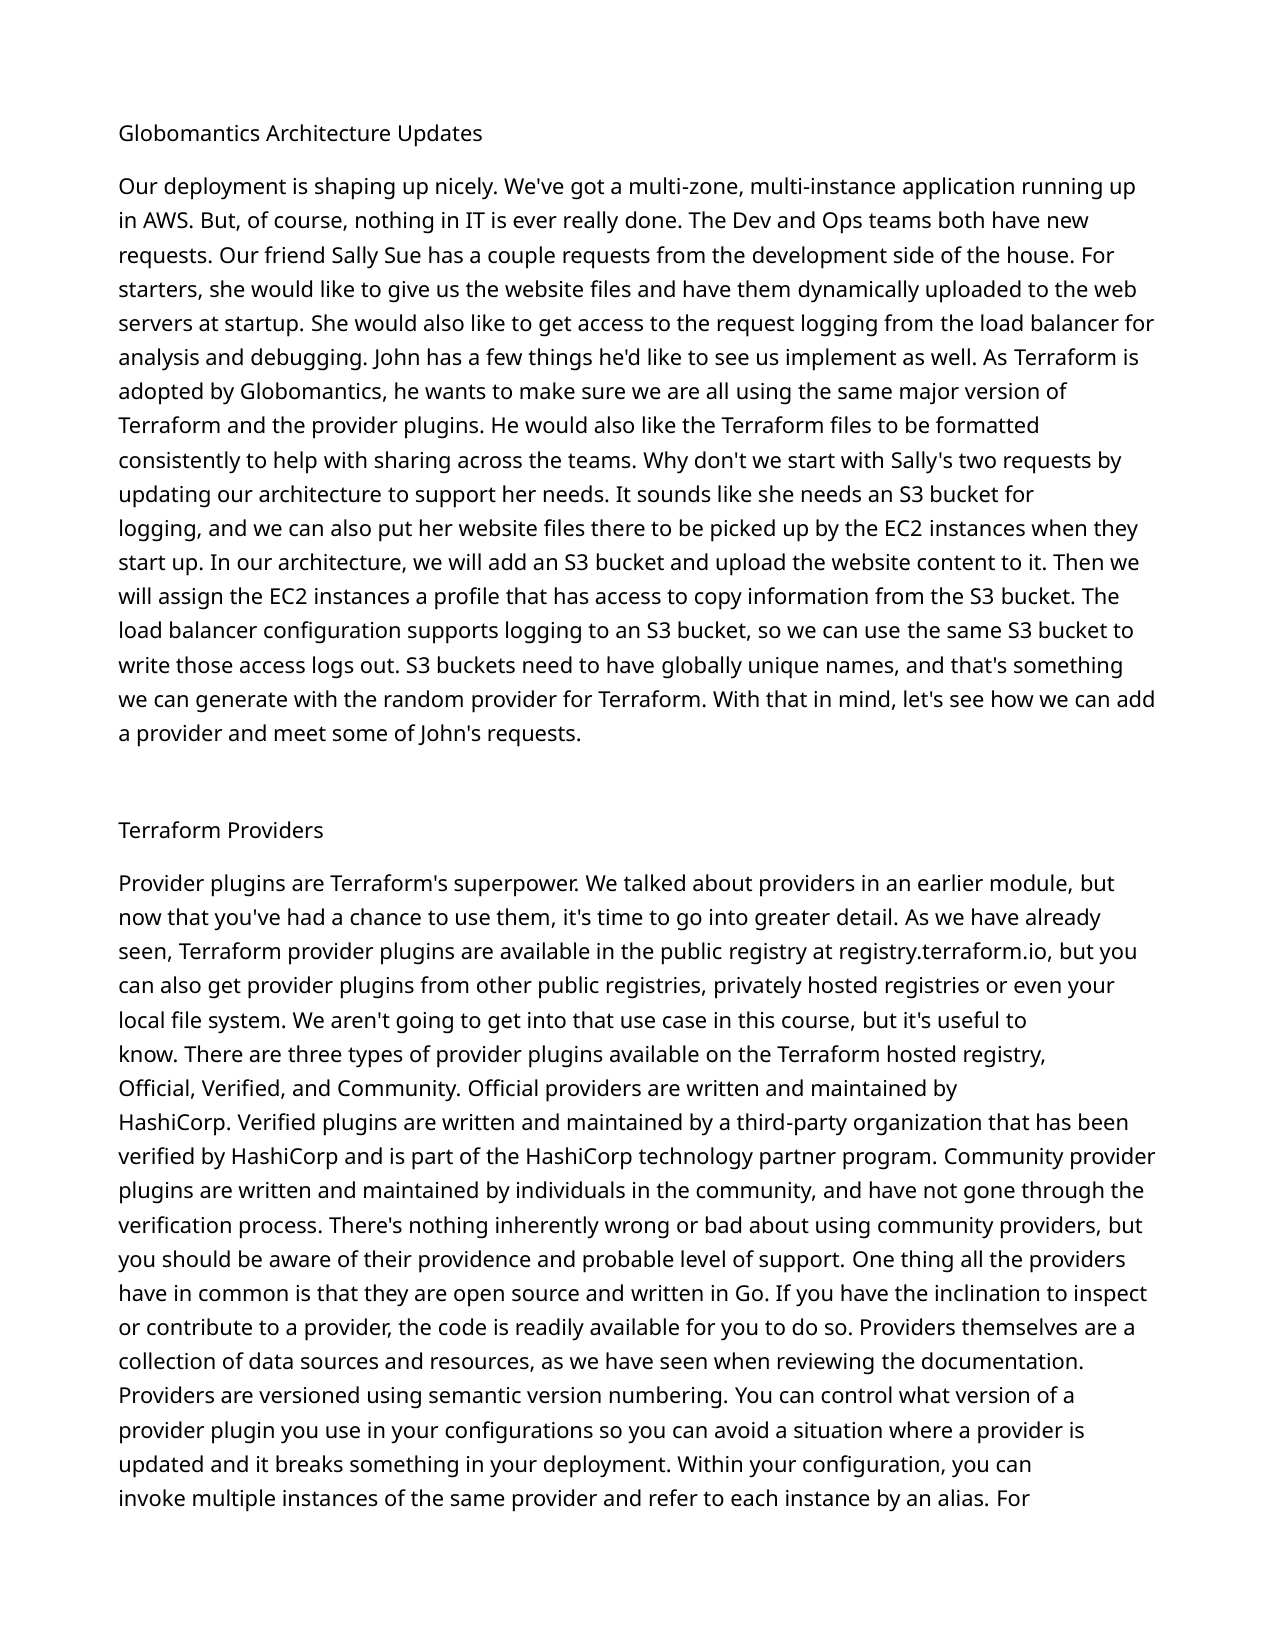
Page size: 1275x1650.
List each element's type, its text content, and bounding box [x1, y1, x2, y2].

text Our deployment is shaping up nicely. We've got a multi‑zone, multi‑instance application running up in AWS. But, of course, nothing in IT is ever really done. The Dev and Ops teams both have new requests. Our friend Sally Sue has a couple requests from the development side of the house. For starters, she would like to give us the website files and have them dynamically uploaded to the web servers at startup. She would also like to get access to the request logging from the load balancer for analysis and debugging. John has a few things he'd like to see us implement as well. As Terraform is adopted by Globomantics, he wants to make sure we are all using the same major version of Terraform and the provider plugins. He would also like the Terraform files to be formatted consistently to help with sharing across the teams. Why don't we start with Sally's two requests by updating our architecture to support her needs. It sounds like she needs an S3 bucket for logging, and we can also put her website files there to be picked up by the EC2 instances when they start up. In our architecture, we will add an S3 bucket and upload the website content to it. Then we will assign the EC2 instances a profile that has access to copy information from the S3 bucket. The load balancer configuration supports logging to an S3 bucket, so we can use the same S3 bucket to write those access logs out. S3 buckets need to have globally unique names, and that's something we can generate with the random provider for Terraform. With that in mind, let's see how we can add a provider and meet some of John's requests. [118, 171, 1157, 748]
subtitle Globomantics Architecture Updates [118, 118, 1157, 148]
subtitle Terraform Providers [118, 815, 1157, 844]
text Provider plugins are Terraform's superpower. We talked about providers in an earlier module, but now that you've had a chance to use them, it's time to go into greater detail. As we have already seen, Terraform provider plugins are available in the public registry at registry.terraform.io, but you can also get provider plugins from other public registries, privately hosted registries or even your local file system. We aren't going to get into that use case in this course, but it's useful to know. There are three types of provider plugins available on the Terraform hosted registry, Official, Verified, and Community. Official providers are written and maintained by HashiCorp. Verified plugins are written and maintained by a third‑party organization that has been verified by HashiCorp and is part of the HashiCorp technology partner program. Community provider plugins are written and maintained by individuals in the community, and have not gone through the verification process. There's nothing inherently wrong or bad about using community providers, but you should be aware of their providence and probable level of support. One thing all the providers have in common is that they are open source and written in Go. If you have the inclination to inspect or contribute to a provider, the code is readily available for you to do so. Providers themselves are a collection of data sources and resources, as we have seen when reviewing the documentation. Providers are versioned using semantic version numbering. You can control what version of a provider plugin you use in your configurations so you can avoid a situation where a provider is updated and it breaks something in your deployment. Within your configuration, you can invoke multiple instances of the same provider and refer to each instance by an alias. For [118, 868, 1157, 1513]
